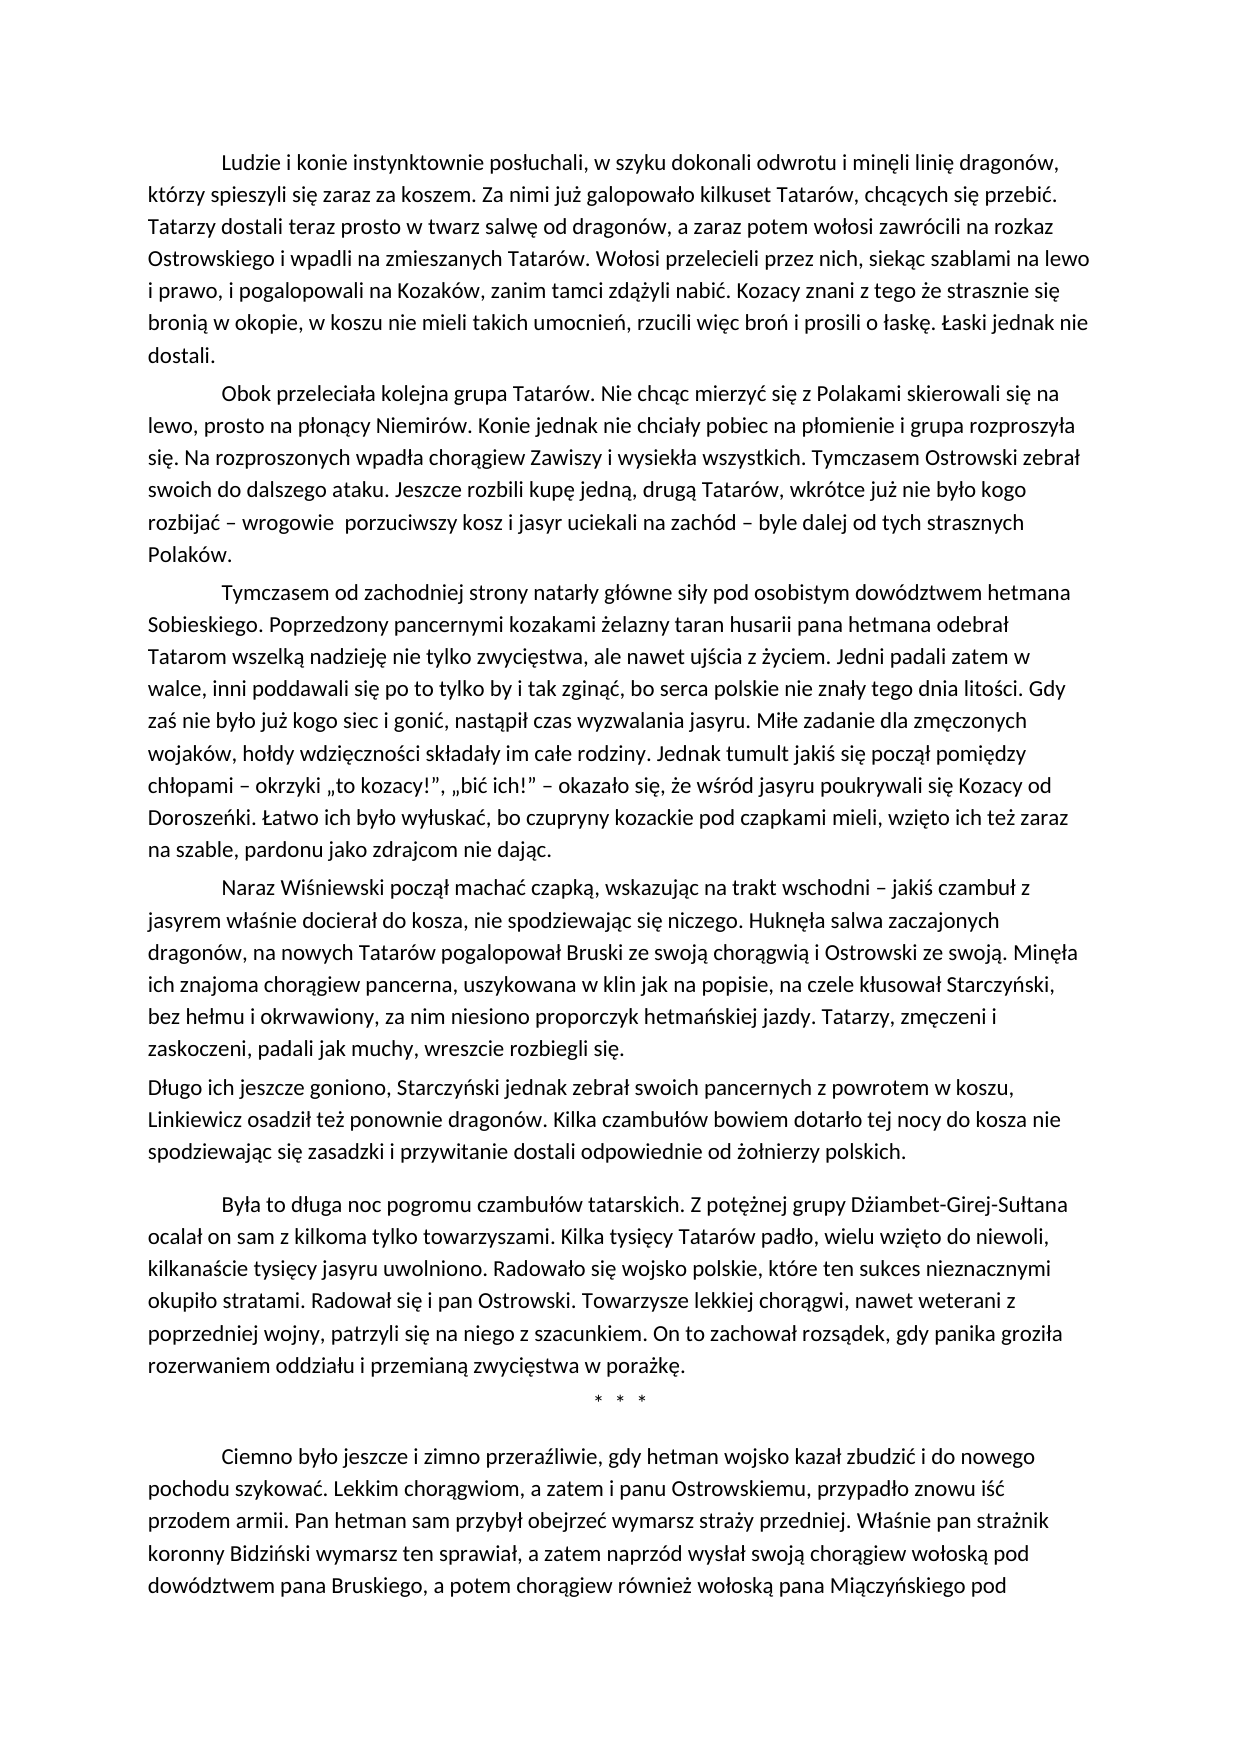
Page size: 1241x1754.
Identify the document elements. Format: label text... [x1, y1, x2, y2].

text Długo ich jeszcze goniono, Starczyński jednak zebrał swoich pancernych z powrotem w koszu, Linkiewicz osadził też ponownie dragonów. Kilka czambułów bowiem dotarło tej nocy do kosza nie spodziewając się zasadzki i przywitanie dostali odpowiednie od żołnierzy polskich. [148, 1073, 1093, 1165]
text Ludzie i konie instynktownie posłuchali, w szyku dokonali odwrotu i minęli linię dragonów, którzy spieszyli się zaraz za koszem. Za nimi już galopowało kilkuset Tatarów, chcących się przebić. Tatarzy dostali teraz prosto w twarz salwę od dragonów, a zaraz potem wołosi zawrócili na rozkaz Ostrowskiego i wpadli na zmieszanych Tatarów. Wołosi przelecieli przez nich, siekąc szablami na lewo i prawo, i pogalopowali na Kozaków, zanim tamci zdążyli nabić. Kozacy znani z tego że strasznie się bronią w okopie, w koszu nie mieli takich umocnień, rzucili więc broń i prosili o łaskę. Łaski jednak nie dostali. [148, 148, 1093, 369]
text Obok przeleciała kolejna grupa Tatarów. Nie chcąc mierzyć się z Polakami skierowali się na lewo, prosto na płonący Niemirów. Konie jednak nie chciały pobiec na płomienie i grupa rozproszyła się. Na rozproszonych wpadła chorągiew Zawiszy i wysiekła wszystkich. Tymczasem Ostrowski zebrał swoich do dalszego ataku. Jeszcze rozbili kupę jedną, drugą Tatarów, wkrótce już nie było kogo rozbijać – wrogowie porzuciwszy kosz i jasyr uciekali na zachód – byle dalej od tych strasznych Polaków. [148, 379, 1093, 568]
text Tymczasem od zachodniej strony natarły główne siły pod osobistym dowództwem hetmana Sobieskiego. Poprzedzony pancernymi kozakami żelazny taran husarii pana hetmana odebrał Tatarom wszelką nadzieję nie tylko zwycięstwa, ale nawet ujścia z życiem. Jedni padali zatem w walce, inni poddawali się po to tylko by i tak zginąć, bo serca polskie nie znały tego dnia litości. Gdy zaś nie było już kogo siec i gonić, nastąpił czas wyzwalania jasyru. Miłe zadanie dla zmęczonych wojaków, hołdy wdzięczności składały im całe rodziny. Jednak tumult jakiś się począł pomiędzy chłopami – okrzyki „to kozacy!”, „bić ich!” – okazało się, że wśród jasyru poukrywali się Kozacy od Doroszeńki. Łatwo ich było wyłuskać, bo czupryny kozackie pod czapkami mieli, wzięto ich też zaraz na szable, pardonu jako zdrajcom nie dając. [148, 578, 1093, 863]
text Ciemno było jeszcze i zimno przeraźliwie, gdy hetman wojsko kazał zbudzić i do nowego pochodu szykować. Lekkim chorągwiom, a zatem i panu Ostrowskiemu, przypadło znowu iść przodem armii. Pan hetman sam przybył obejrzeć wymarsz straży przedniej. Właśnie pan strażnik koronny Bidziński wymarsz ten sprawiał, a zatem naprzód wysłał swoją chorągiew wołoską pod dowództwem pana Bruskiego, a potem chorągiew również wołoską pana Miączyńskiego pod [148, 1442, 1093, 1599]
text * * * [148, 1389, 1093, 1417]
text Naraz Wiśniewski począł machać czapką, wskazując na trakt wschodni – jakiś czambuł z jasyrem właśnie docierał do kosza, nie spodziewając się niczego. Huknęła salwa zaczajonych dragonów, na nowych Tatarów pogalopował Bruski ze swoją chorągwią i Ostrowski ze swoją. Minęła ich znajoma chorągiew pancerna, uszykowana w klin jak na popisie, na czele kłusował Starczyński, bez hełmu i okrwawiony, za nim niesiono proporczyk hetmańskiej jazdy. Tatarzy, zmęczeni i zaskoczeni, padali jak muchy, wreszcie rozbiegli się. [148, 873, 1093, 1062]
text Była to długa noc pogromu czambułów tatarskich. Z potężnej grupy Dżiambet-Girej-Sułtana ocalał on sam z kilkoma tylko towarzyszami. Kilka tysięcy Tatarów padło, wielu wzięto do niewoli, kilkanaście tysięcy jasyru uwolniono. Radowało się wojsko polskie, które ten sukces nieznacznymi okupiło stratami. Radował się i pan Ostrowski. Towarzysze lekkiej chorągwi, nawet weterani z poprzedniej wojny, patrzyli się na niego z szacunkiem. On to zachował rozsądek, gdy panika groziła rozerwaniem oddziału i przemianą zwycięstwa w porażkę. [148, 1190, 1093, 1379]
